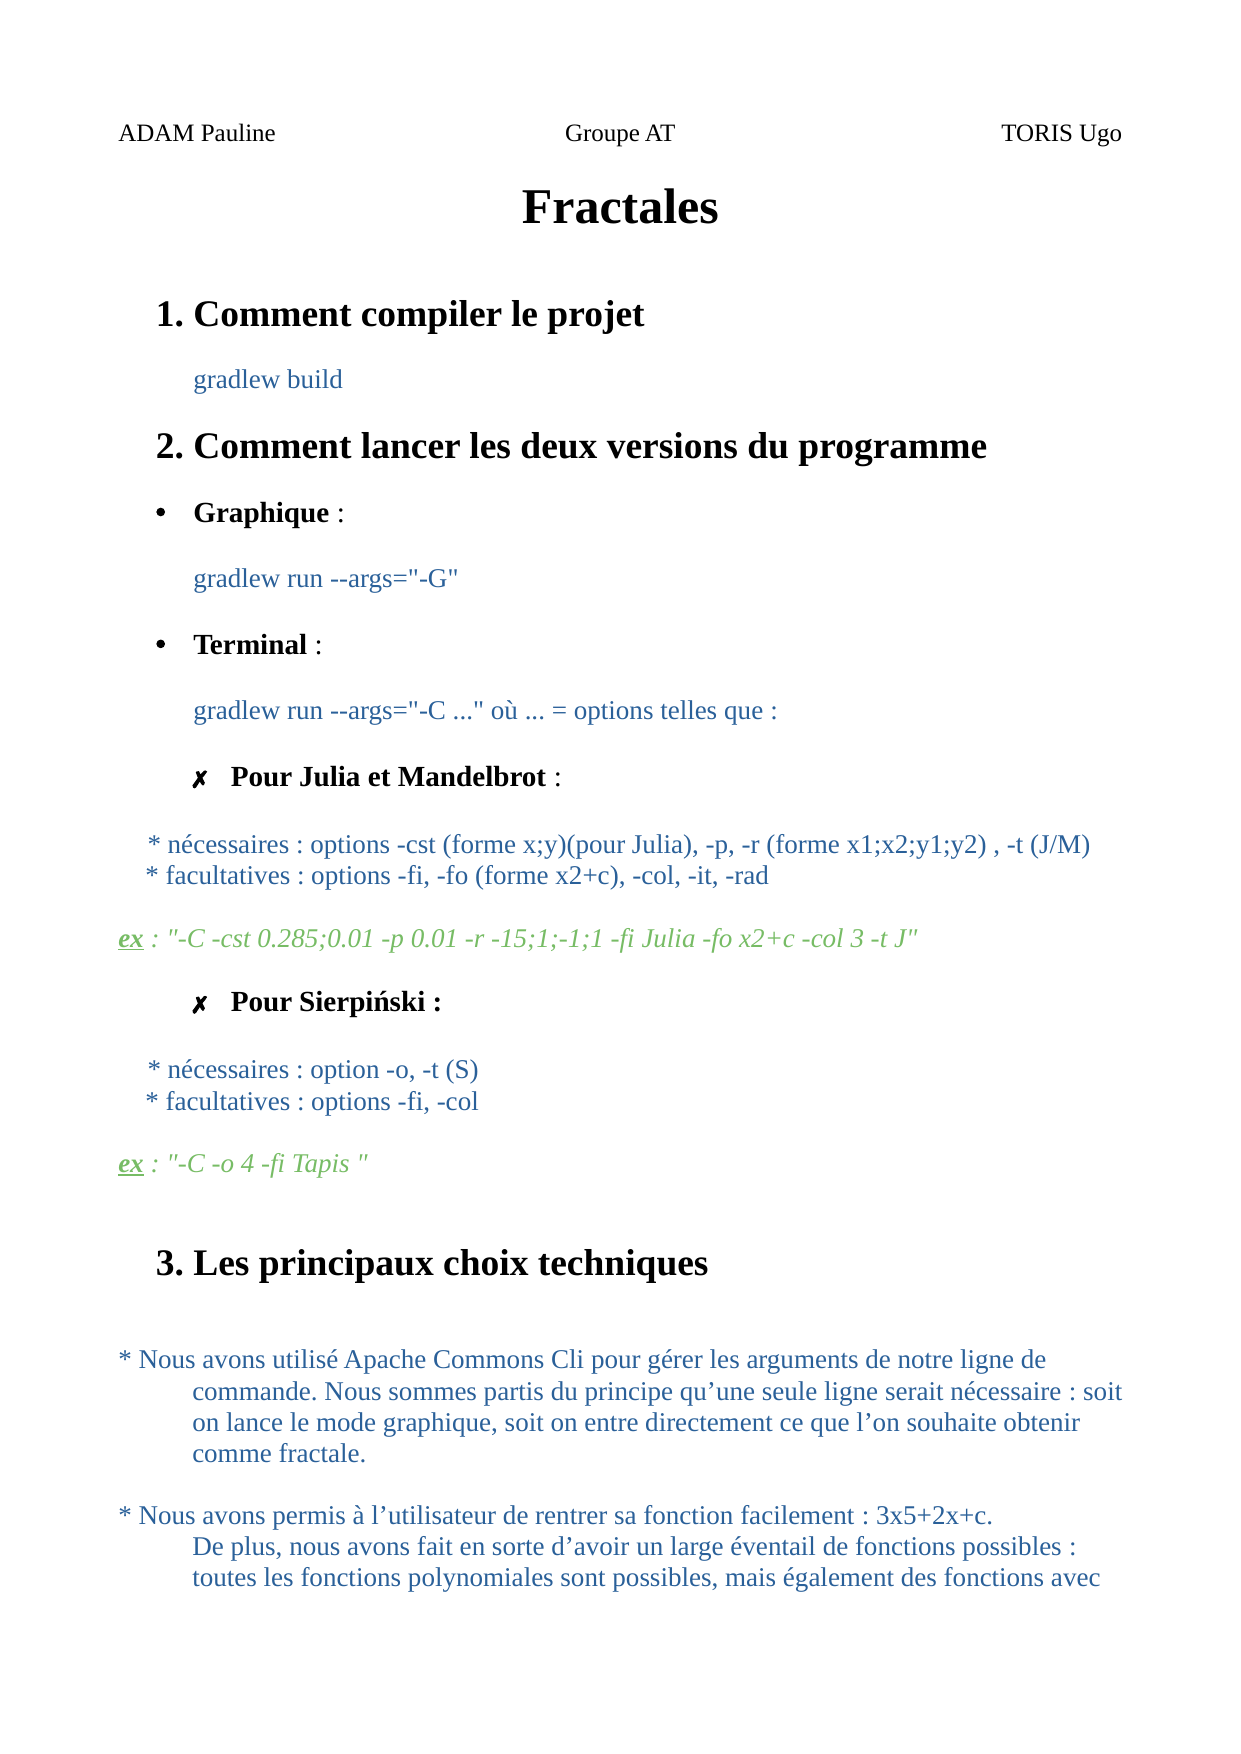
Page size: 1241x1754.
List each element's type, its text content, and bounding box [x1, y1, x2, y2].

list Comment lancer les deux versions du programme [156, 423, 1122, 466]
text * nécessaires : options -cst (forme x;y)(pour Julia), -p, -r (forme x1;x2;y1;y2) , -t (J/M) [118, 826, 1122, 859]
text ex : "-C -cst 0.285;0.01 -p 0.01 -r -15;1;-1;1 -fi Julia -fo x2+c -col 3 -t J" [118, 922, 1122, 953]
text * facultatives : options -fi, -fo (forme x2+c), -col, -it, -rad [118, 859, 1122, 891]
list gradlew run --args="-C ..." où ... = options telles que : [156, 694, 1122, 725]
list Graphique : [156, 495, 1122, 529]
list Les principaux choix techniques [156, 1241, 1122, 1284]
list gradlew run --args="-G" [156, 562, 1122, 593]
list Terminal : [156, 627, 1122, 661]
list Pour Sierpiński : [193, 984, 1122, 1018]
text ex : "-C -o 4 -fi Tapis " [118, 1147, 1122, 1178]
list gradlew build [156, 363, 1122, 394]
list Comment compiler le projet [156, 291, 1122, 334]
text Fractales [118, 176, 1122, 234]
list Pour Julia et Mandelbrot : [193, 759, 1122, 792]
text * facultatives : options -fi, -col [118, 1085, 1122, 1116]
text * nécessaires : option -o, -t (S) [118, 1051, 1122, 1085]
text De plus, nous avons fait en sorte d’avoir un large éventail de fonctions possibles : toutes les fonctions polynomiales sont possibles, mais également des fonctions avec [118, 1530, 1122, 1593]
text * Nous avons permis à l’utilisateur de rentrer sa fonction facilement : 3x5+2x+c. [118, 1499, 1122, 1530]
text * Nous avons utilisé Apache Commons Cli pour gérer les arguments de notre ligne de commande. Nous sommes partis du principe qu’une seule ligne serait nécessaire : soit on lance le mode graphique, soit on entre directement ce que l’on souhaite obtenir comme fractale. [118, 1343, 1122, 1468]
